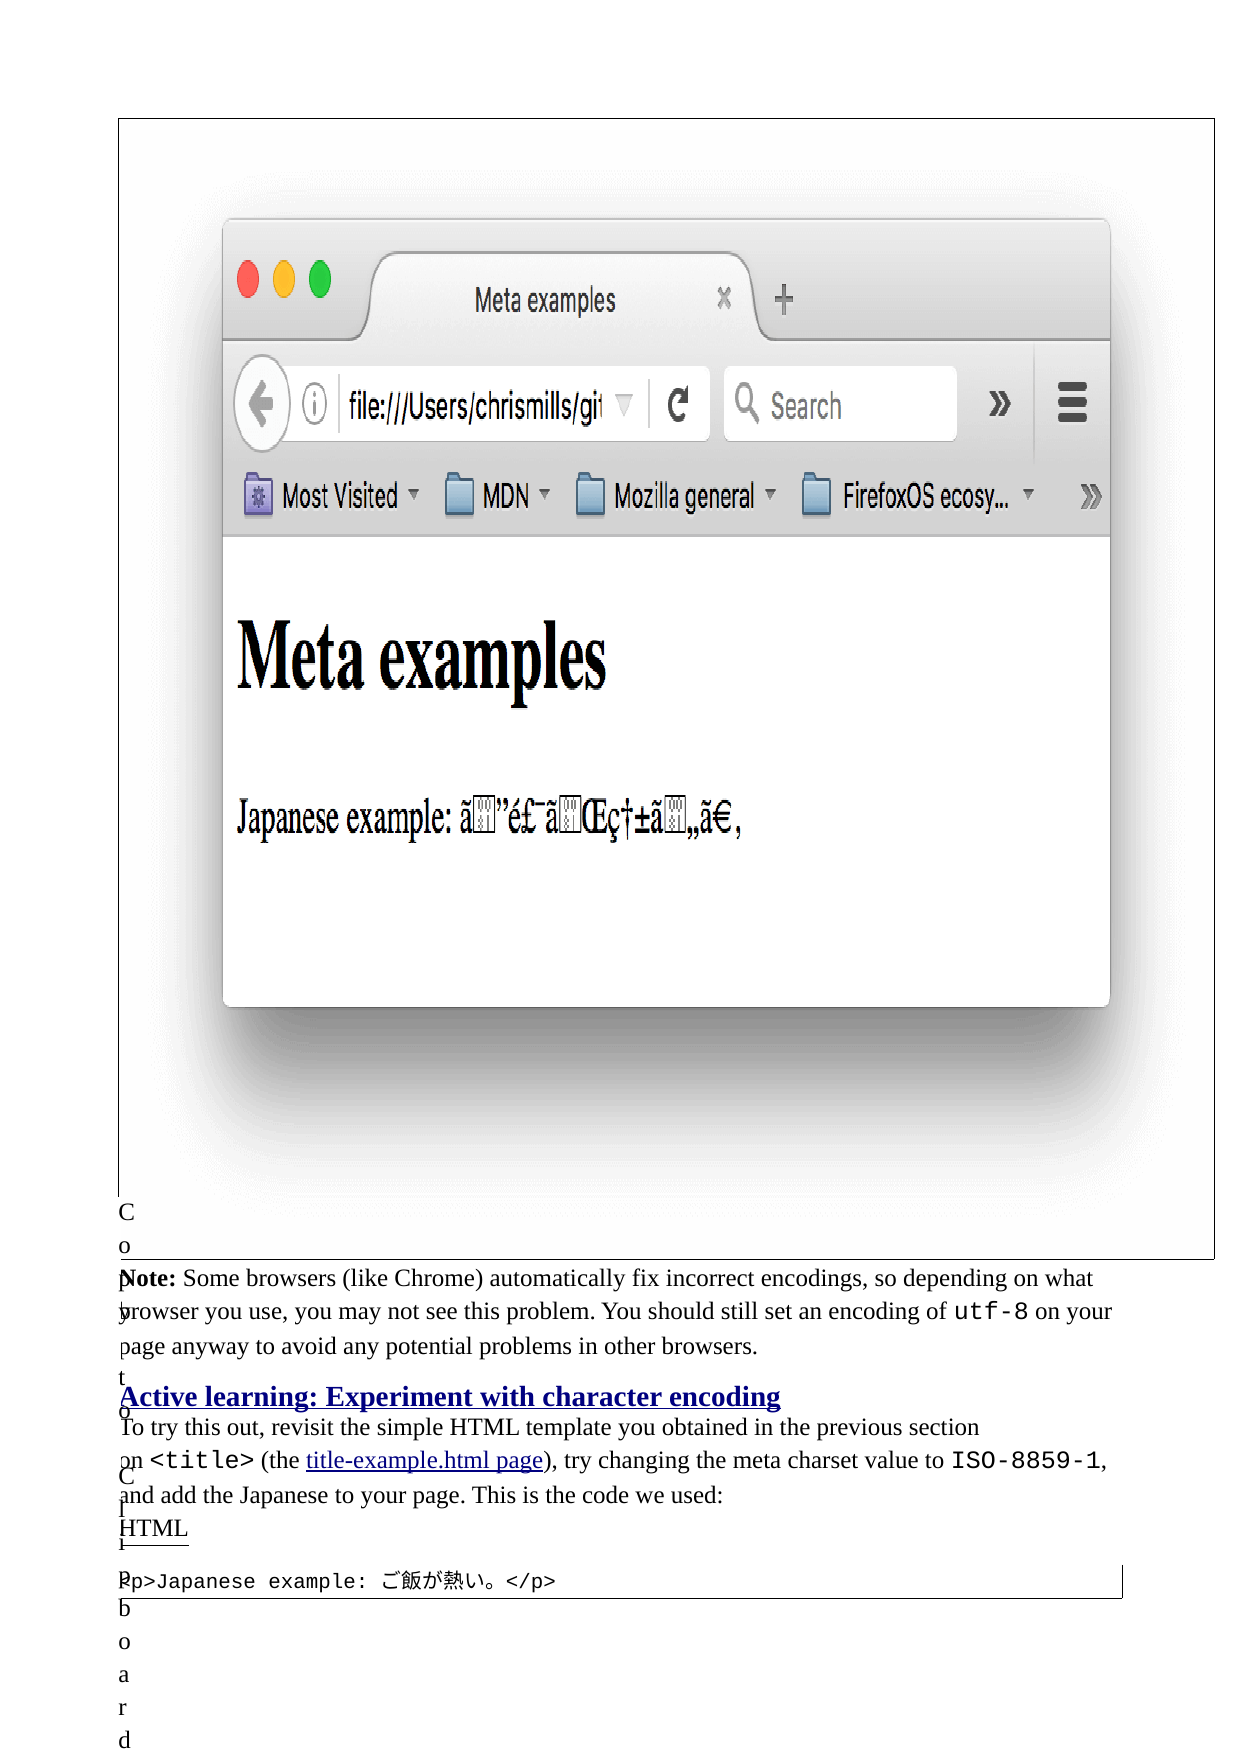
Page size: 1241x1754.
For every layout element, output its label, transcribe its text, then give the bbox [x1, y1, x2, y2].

text To try this out, revisit the simple HTML template you obtained in the previous section on <title> (the title-example.html page), try changing the meta charset value to ISO-8859-1, and add the Japanese to your page. This is the code we used: [121, 1412, 1122, 1509]
text HTML [121, 1513, 1122, 1545]
text Note: Some browsers (like Chrome) automatically fix incorrect encodings, so depending on what browser you use, you may not see this problem. You should still set an encoding of utf-8 on your page anyway to avoid any potential problems in other browsers. [121, 1263, 1122, 1360]
picture [121, 121, 1211, 1256]
text <p>Japanese example: ご飯が熱い。</p> [121, 1564, 1122, 1598]
subtitle Active learning: Experiment with character encoding [121, 1379, 1122, 1412]
